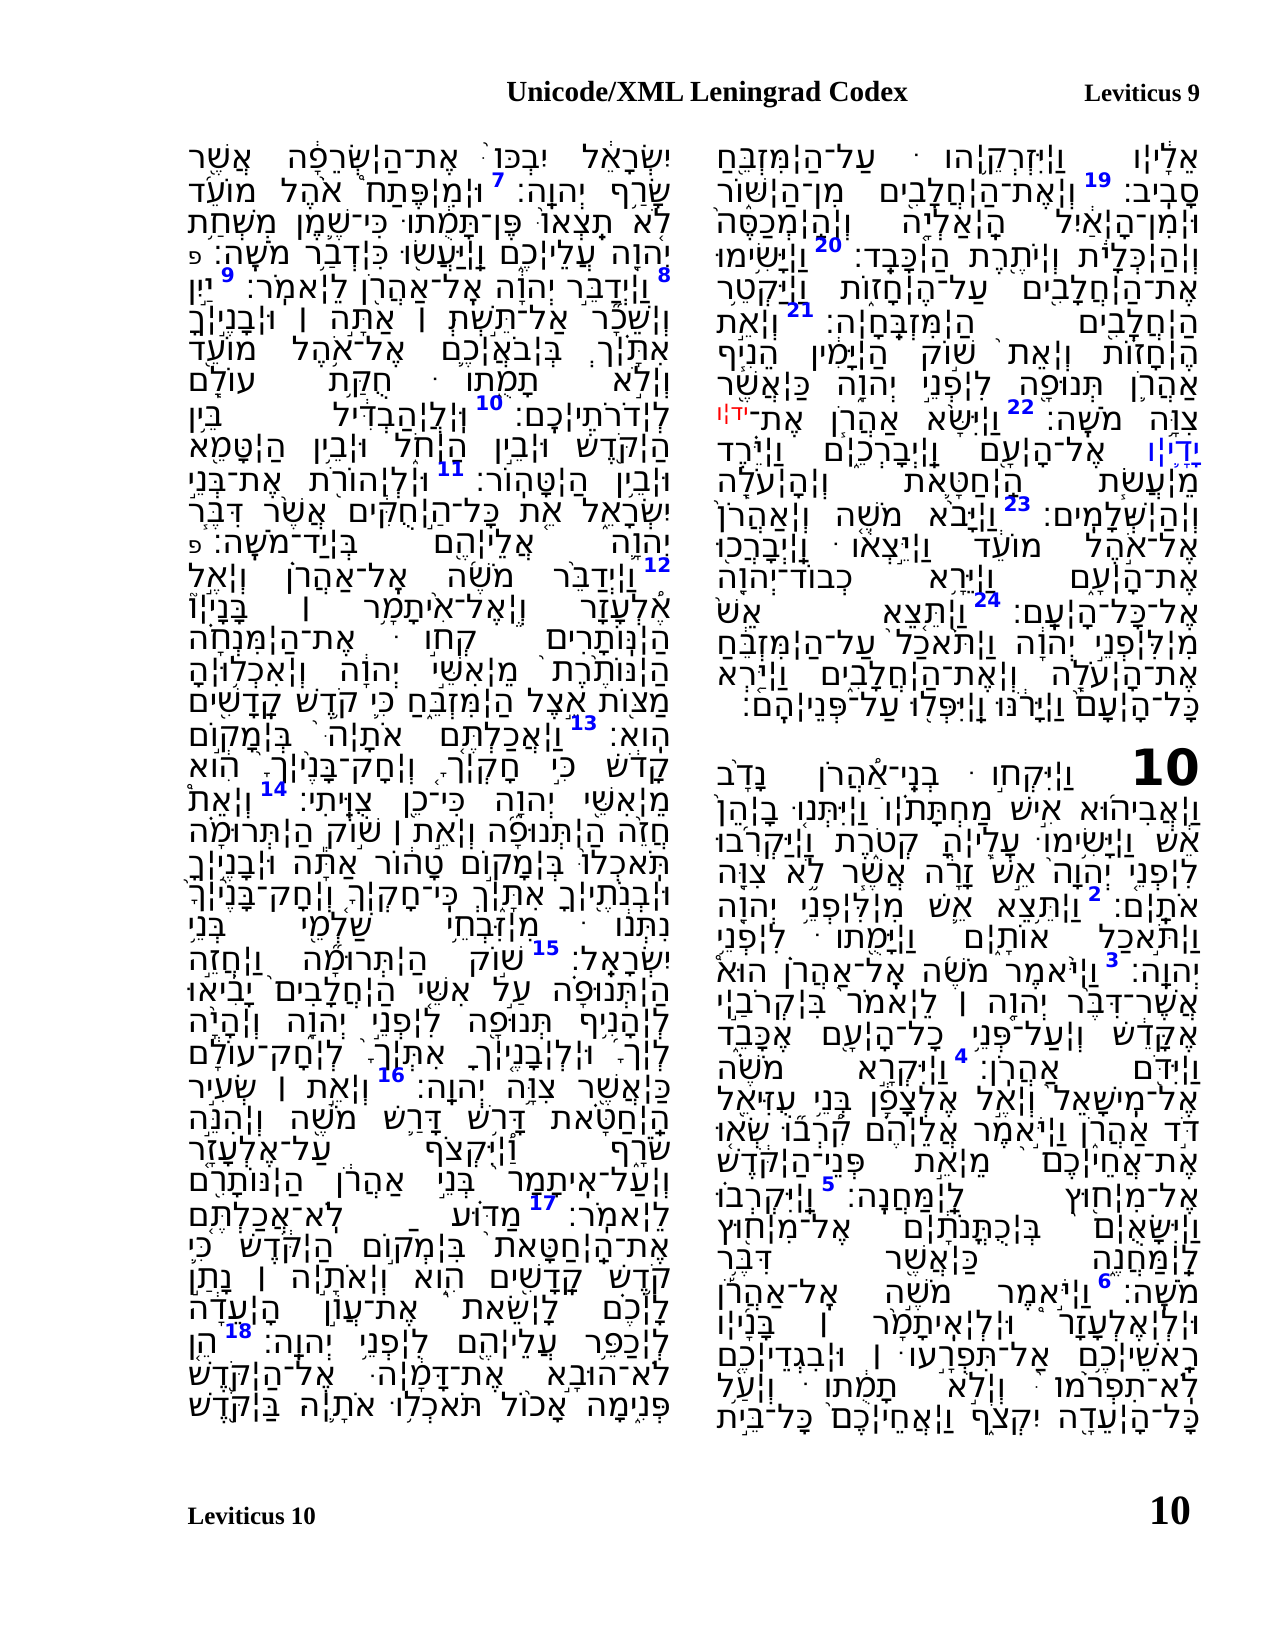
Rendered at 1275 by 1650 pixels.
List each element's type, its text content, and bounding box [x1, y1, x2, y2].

text 10 וַ¦יִּקְח֣וּ בְנֵֽי־אַ֠הֲרֹן נָדָ֨ב וַ¦אֲבִיה֜וּא אִ֣ישׁ מַחְתָּת֗¦וֹ וַ¦יִּתְּנ֤וּ בָ¦הֵן֙ אֵ֔שׁ וַ¦יָּשִׂ֥ימוּ עָלֶ֖י¦הָ קְטֹ֑רֶת וַ¦יַּקְרִ֜בוּ לִ¦פְנֵ֤י יְהוָה֙ אֵ֣שׁ זָרָ֔ה אֲשֶׁ֧ר לֹ֦א צִוָּ֖ה אֹתָֽ¦ם׃ 2 וַ¦תֵּ֥צֵא אֵ֛שׁ מִ¦לִּ¦פְנֵ֥י יְהוָ֖ה וַ¦תֹּ֣אכַל אוֹתָ֑¦ם וַ¦יָּמֻ֖תוּ לִ¦פְנֵ֥י יְהוָֽה׃ 3 וַ¦יֹּ֨אמֶר מֹשֶׁ֜ה אֶֽל־אַהֲרֹ֗ן הוּא֩ אֲשֶׁר־דִּבֶּ֨ר יְהוָ֤ה ׀ לֵ¦אמֹר֙ בִּ¦קְרֹבַ֣¦י אֶקָּדֵ֔שׁ וְ¦עַל־פְּנֵ֥י כָל־הָ¦עָ֖ם אֶכָּבֵ֑ד וַ¦יִּדֹּ֖ם אַהֲרֹֽן׃ 4 וַ¦יִּקְרָ֣א מֹשֶׁ֗ה אֶל־מִֽישָׁאֵל֙ וְ¦אֶ֣ל אֶלְצָפָ֔ן בְּנֵ֥י עֻזִּיאֵ֖ל דֹּ֣ד אַהֲרֹ֑ן וַ¦יֹּ֣אמֶר אֲלֵ¦הֶ֗ם קִ֠רְב֞וּ שְׂא֤וּ אֶת־אֲחֵי¦כֶם֙ מֵ¦אֵ֣ת פְּנֵי־הַ¦קֹּ֔דֶשׁ אֶל־מִ¦ח֖וּץ לַֽ¦מַּחֲנֶֽה׃ 5 וַֽ¦יִּקְרְב֗וּ וַ¦יִּשָּׂאֻ¦ם֙ בְּ¦כֻתֳּנֹתָ֔¦ם אֶל־מִ¦ח֖וּץ לַֽ¦מַּחֲנֶ֑ה כַּ¦אֲשֶׁ֖ר דִּבֶּ֥ר מֹשֶֽׁה׃ 6 וַ¦יֹּ֣אמֶר מֹשֶׁ֣ה אֶֽל־אַהֲרֹ֡ן וּ¦לְ¦אֶלְעָזָר֩ וּ¦לְ¦אִֽיתָמָ֨ר ׀ בָּנָ֜י¦ו רָֽאשֵׁי¦כֶ֥ם אַל־תִּפְרָ֣עוּ ׀ וּ¦בִגְדֵי¦כֶ֤ם לֹֽא־תִפְרֹ֙מוּ֙ וְ¦לֹ֣א תָמֻ֔תוּ וְ¦עַ֥ל כָּל־הָ¦עֵדָ֖ה יִקְצֹ֑ף וַ¦אֲחֵי¦כֶם֙ כָּל־בֵּ֣ית יִשְׂרָאֵ֔ל יִבְכּוּ֙ אֶת־הַ¦שְּׂרֵפָ֔ה אֲשֶׁ֖ר שָׂרַ֥ף יְהוָֽה׃ 7 וּ¦מִ¦פֶּתַח֩ אֹ֨הֶל מוֹעֵ֜ד לֹ֤א תֵֽצְאוּ֙ פֶּן־תָּמֻ֔תוּ כִּי־שֶׁ֛מֶן מִשְׁחַ֥ת יְהוָ֖ה עֲלֵי¦כֶ֑ם וַֽ¦יַּעֲשׂ֖וּ כִּ¦דְבַ֥ר מֹשֶֽׁה׃ פ 8 וַ¦יְדַבֵּ֣ר יְהוָ֔ה אֶֽל־אַהֲרֹ֖ן לֵ¦אמֹֽר׃ 9 יַ֣יִן וְ¦שֵׁכָ֞ר אַל־תֵּ֣שְׁתְּ ׀ אַתָּ֣ה ׀ וּ¦בָנֶ֣י¦ךָ אִתָּ֗¦ךְ בְּ¦בֹאֲ¦כֶ֛ם אֶל־אֹ֥הֶל מוֹעֵ֖ד וְ¦לֹ֣א תָמֻ֑תוּ חֻקַּ֥ת עוֹלָ֖ם לְ¦דֹרֹתֵי¦כֶֽם׃ 10 וּֽ¦לֲ¦הַבְדִּ֔יל בֵּ֥ין הַ¦קֹּ֖דֶשׁ וּ¦בֵ֣ין הַ¦חֹ֑ל וּ¦בֵ֥ין הַ¦טָּמֵ֖א וּ¦בֵ֥ין הַ¦טָּהֽוֹר׃ 11 וּ¦לְ¦הוֹרֹ֖ת אֶת־בְּנֵ֣י יִשְׂרָאֵ֑ל אֵ֚ת כָּל־הַ֣¦חֻקִּ֔ים אֲשֶׁ֨ר דִּבֶּ֧ר יְהוָ֛ה אֲלֵי¦הֶ֖ם בְּ¦יַד־מֹשֶֽׁה׃ פ 12 וַ¦יְדַבֵּ֨ר מֹשֶׁ֜ה אֶֽל־אַהֲרֹ֗ן וְ¦אֶ֣ל אֶ֠לְעָזָר וְ¦אֶל־אִ֨יתָמָ֥ר ׀ בָּנָי¦ו֮ הַ¦נּֽוֹתָרִים֒ קְח֣וּ אֶת־הַ¦מִּנְחָ֗ה הַ¦נּוֹתֶ֙רֶת֙ מֵ¦אִשֵּׁ֣י יְהוָ֔ה וְ¦אִכְל֥וּ¦הָ מַצּ֖וֹת אֵ֣צֶל הַ¦מִּזְבֵּ֑חַ כִּ֛י קֹ֥דֶשׁ קָֽדָשִׁ֖ים הִֽוא׃ 13 וַ¦אֲכַלְתֶּ֤ם אֹתָ¦הּ֙ בְּ¦מָק֣וֹם קָדֹ֔שׁ כִּ֣י חָקְ¦ךָ֤ וְ¦חָק־בָּנֶ֙י¦ךָ֙ הִ֔וא מֵ¦אִשֵּׁ֖י יְהוָ֑ה כִּי־כֵ֖ן צֻוֵּֽיתִי׃ 14 וְ¦אֵת֩ חֲזֵ֨ה הַ¦תְּנוּפָ֜ה וְ¦אֵ֣ת ׀ שׁ֣וֹק הַ¦תְּרוּמָ֗ה תֹּֽאכְלוּ֙ בְּ¦מָק֣וֹם טָה֔וֹר אַתָּ֕ה וּ¦בָנֶ֥י¦ךָ וּ¦בְנֹתֶ֖י¦ךָ אִתָּ֑¦ךְ כִּֽי־חָקְ¦ךָ֤ וְ¦חָק־בָּנֶ֙י¦ךָ֙ נִתְּנ֔וּ מִ¦זִּבְחֵ֥י שַׁלְמֵ֖י בְּנֵ֥י יִשְׂרָאֵֽל׃ 15 שׁ֣וֹק הַ¦תְּרוּמָ֞ה וַ¦חֲזֵ֣ה הַ¦תְּנוּפָ֗ה עַ֣ל אִשֵּׁ֤י הַ¦חֲלָבִים֙ יָבִ֔יאוּ לְ¦הָנִ֥יף תְּנוּפָ֖ה לִ¦פְנֵ֣י יְהוָ֑ה וְ¦הָיָ֨ה לְ¦ךָ֜ וּ¦לְ¦בָנֶ֤י¦ךָ אִתְּ¦ךָ֙ לְ¦חָק־עוֹלָ֔ם כַּ¦אֲשֶׁ֖ר צִוָּ֥ה יְהוָֽה׃ 16 וְ¦אֵ֣ת ׀ שְׂעִ֣יר הַֽ¦חַטָּ֗את דָּרֹ֥שׁ דָּרַ֛שׁ מֹשֶׁ֖ה וְ¦הִנֵּ֣ה שֹׂרָ֑ף וַ֠¦יִּקְצֹף עַל־אֶלְעָזָ֤ר וְ¦עַל־אִֽיתָמָר֙ בְּנֵ֣י אַהֲרֹ֔ן הַ¦נּוֹתָרִ֖ם לֵ¦אמֹֽר׃ 17 מַדּ֗וּעַ לֹֽא־אֲכַלְתֶּ֤ם אֶת־הַֽ¦חַטָּאת֙ בִּ¦מְק֣וֹם הַ¦קֹּ֔דֶשׁ כִּ֛י קֹ֥דֶשׁ קָֽדָשִׁ֖ים הִ֑וא וְ¦אֹתָ֣¦הּ ׀ נָתַ֣ן לָ¦כֶ֗ם לָ¦שֵׂאת֙ אֶת־עֲוֺ֣ן הָ¦עֵדָ֔ה לְ¦כַפֵּ֥ר עֲלֵי¦הֶ֖ם לִ¦פְנֵ֥י יְהוָֽה׃ 18 הֵ֚ן לֹא־הוּבָ֣א אֶת־דָּמָ֔¦הּ אֶל־הַ¦קֹּ֖דֶשׁ פְּנִ֑ימָה אָכ֨וֹל תֹּאכְל֥וּ אֹתָ֛¦הּ בַּ¦קֹּ֖דֶשׁ כַּ¦אֲשֶׁ֥ר צִוֵּֽיתִי׃ 19 וַ¦יְדַבֵּ֨ר אַהֲרֹ֜ן אֶל־מֹשֶׁ֗ה הֵ֣ן הַ֠¦יּוֹם הִקְרִ֨יבוּ אֶת־חַטָּאתָ֤¦ם וְ¦אֶת־עֹֽלָתָ¦ם֙ לִ¦פְנֵ֣י יְהוָ֔ה וַ¦תִּקְרֶ֥אנָה אֹתִ֖¦י כָּ¦אֵ֑לֶּה וְ¦אָכַ֤לְתִּי חַטָּאת֙ הַ¦יּ֔וֹם הַ¦יִּיטַ֖ב בְּ¦עֵינֵ֥י יְהוָֽה׃ 20 וַ¦יִּשְׁמַ֣ע מֹשֶׁ֔ה וַ¦יִּיטַ֖ב בְּ¦עֵינָֽי¦ו׃ פ [716, 739, 1200, 1436]
text 10 וַ¦יִּקְח֣וּ בְנֵֽי־אַ֠הֲרֹן נָדָ֨ב וַ¦אֲבִיה֜וּא אִ֣ישׁ מַחְתָּת֗¦וֹ וַ¦יִּתְּנ֤וּ בָ¦הֵן֙ אֵ֔שׁ וַ¦יָּשִׂ֥ימוּ עָלֶ֖י¦הָ קְטֹ֑רֶת וַ¦יַּקְרִ֜בוּ לִ¦פְנֵ֤י יְהוָה֙ אֵ֣שׁ זָרָ֔ה אֲשֶׁ֧ר לֹ֦א צִוָּ֖ה אֹתָֽ¦ם׃ 2 וַ¦תֵּ֥צֵא אֵ֛שׁ מִ¦לִּ¦פְנֵ֥י יְהוָ֖ה וַ¦תֹּ֣אכַל אוֹתָ֑¦ם וַ¦יָּמֻ֖תוּ לִ¦פְנֵ֥י יְהוָֽה׃ 3 וַ¦יֹּ֨אמֶר מֹשֶׁ֜ה אֶֽל־אַהֲרֹ֗ן הוּא֩ אֲשֶׁר־דִּבֶּ֨ר יְהוָ֤ה ׀ לֵ¦אמֹר֙ בִּ¦קְרֹבַ֣¦י אֶקָּדֵ֔שׁ וְ¦עַל־פְּנֵ֥י כָל־הָ¦עָ֖ם אֶכָּבֵ֑ד וַ¦יִּדֹּ֖ם אַהֲרֹֽן׃ 4 וַ¦יִּקְרָ֣א מֹשֶׁ֗ה אֶל־מִֽישָׁאֵל֙ וְ¦אֶ֣ל אֶלְצָפָ֔ן בְּנֵ֥י עֻזִּיאֵ֖ל דֹּ֣ד אַהֲרֹ֑ן וַ¦יֹּ֣אמֶר אֲלֵ¦הֶ֗ם קִ֠רְב֞וּ שְׂא֤וּ אֶת־אֲחֵי¦כֶם֙ מֵ¦אֵ֣ת פְּנֵי־הַ¦קֹּ֔דֶשׁ אֶל־מִ¦ח֖וּץ לַֽ¦מַּחֲנֶֽה׃ 5 וַֽ¦יִּקְרְב֗וּ וַ¦יִּשָּׂאֻ¦ם֙ בְּ¦כֻתֳּנֹתָ֔¦ם אֶל־מִ¦ח֖וּץ לַֽ¦מַּחֲנֶ֑ה כַּ¦אֲשֶׁ֖ר דִּבֶּ֥ר מֹשֶֽׁה׃ 6 וַ¦יֹּ֣אמֶר מֹשֶׁ֣ה אֶֽל־אַהֲרֹ֡ן וּ¦לְ¦אֶלְעָזָר֩ וּ¦לְ¦אִֽיתָמָ֨ר ׀ בָּנָ֜י¦ו רָֽאשֵׁי¦כֶ֥ם אַל־תִּפְרָ֣עוּ ׀ וּ¦בִגְדֵי¦כֶ֤ם לֹֽא־תִפְרֹ֙מוּ֙ וְ¦לֹ֣א תָמֻ֔תוּ וְ¦עַ֥ל כָּל־הָ¦עֵדָ֖ה יִקְצֹ֑ף וַ¦אֲחֵי¦כֶם֙ כָּל־בֵּ֣ית יִשְׂרָאֵ֔ל יִבְכּוּ֙ אֶת־הַ¦שְּׂרֵפָ֔ה אֲשֶׁ֖ר שָׂרַ֥ף יְהוָֽה׃ 7 וּ¦מִ¦פֶּתַח֩ אֹ֨הֶל מוֹעֵ֜ד לֹ֤א תֵֽצְאוּ֙ פֶּן־תָּמֻ֔תוּ כִּי־שֶׁ֛מֶן מִשְׁחַ֥ת יְהוָ֖ה עֲלֵי¦כֶ֑ם וַֽ¦יַּעֲשׂ֖וּ כִּ¦דְבַ֥ר מֹשֶֽׁה׃ פ 8 וַ¦יְדַבֵּ֣ר יְהוָ֔ה אֶֽל־אַהֲרֹ֖ן לֵ¦אמֹֽר׃ 9 יַ֣יִן וְ¦שֵׁכָ֞ר אַל־תֵּ֣שְׁתְּ ׀ אַתָּ֣ה ׀ וּ¦בָנֶ֣י¦ךָ אִתָּ֗¦ךְ בְּ¦בֹאֲ¦כֶ֛ם אֶל־אֹ֥הֶל מוֹעֵ֖ד וְ¦לֹ֣א תָמֻ֑תוּ חֻקַּ֥ת עוֹלָ֖ם לְ¦דֹרֹתֵי¦כֶֽם׃ 10 וּֽ¦לֲ¦הַבְדִּ֔יל בֵּ֥ין הַ¦קֹּ֖דֶשׁ וּ¦בֵ֣ין הַ¦חֹ֑ל וּ¦בֵ֥ין הַ¦טָּמֵ֖א וּ¦בֵ֥ין הַ¦טָּהֽוֹר׃ 11 וּ¦לְ¦הוֹרֹ֖ת אֶת־בְּנֵ֣י יִשְׂרָאֵ֑ל אֵ֚ת כָּל־הַ֣¦חֻקִּ֔ים אֲשֶׁ֨ר דִּבֶּ֧ר יְהוָ֛ה אֲלֵי¦הֶ֖ם בְּ¦יַד־מֹשֶֽׁה׃ פ 12 וַ¦יְדַבֵּ֨ר מֹשֶׁ֜ה אֶֽל־אַהֲרֹ֗ן וְ¦אֶ֣ל אֶ֠לְעָזָר וְ¦אֶל־אִ֨יתָמָ֥ר ׀ בָּנָי¦ו֮ הַ¦נּֽוֹתָרִים֒ קְח֣וּ אֶת־הַ¦מִּנְחָ֗ה הַ¦נּוֹתֶ֙רֶת֙ מֵ¦אִשֵּׁ֣י יְהוָ֔ה וְ¦אִכְל֥וּ¦הָ מַצּ֖וֹת אֵ֣צֶל הַ¦מִּזְבֵּ֑חַ כִּ֛י קֹ֥דֶשׁ קָֽדָשִׁ֖ים הִֽוא׃ 13 וַ¦אֲכַלְתֶּ֤ם אֹתָ¦הּ֙ בְּ¦מָק֣וֹם קָדֹ֔שׁ כִּ֣י חָקְ¦ךָ֤ וְ¦חָק־בָּנֶ֙י¦ךָ֙ הִ֔וא מֵ¦אִשֵּׁ֖י יְהוָ֑ה כִּי־כֵ֖ן צֻוֵּֽיתִי׃ 14 וְ¦אֵת֩ חֲזֵ֨ה הַ¦תְּנוּפָ֜ה וְ¦אֵ֣ת ׀ שׁ֣וֹק הַ¦תְּרוּמָ֗ה תֹּֽאכְלוּ֙ בְּ¦מָק֣וֹם טָה֔וֹר אַתָּ֕ה וּ¦בָנֶ֥י¦ךָ וּ¦בְנֹתֶ֖י¦ךָ אִתָּ֑¦ךְ כִּֽי־חָקְ¦ךָ֤ וְ¦חָק־בָּנֶ֙י¦ךָ֙ נִתְּנ֔וּ מִ¦זִּבְחֵ֥י שַׁלְמֵ֖י בְּנֵ֥י יִשְׂרָאֵֽל׃ 15 שׁ֣וֹק הַ¦תְּרוּמָ֞ה וַ¦חֲזֵ֣ה הַ¦תְּנוּפָ֗ה עַ֣ל אִשֵּׁ֤י הַ¦חֲלָבִים֙ יָבִ֔יאוּ לְ¦הָנִ֥יף תְּנוּפָ֖ה לִ¦פְנֵ֣י יְהוָ֑ה וְ¦הָיָ֨ה לְ¦ךָ֜ וּ¦לְ¦בָנֶ֤י¦ךָ אִתְּ¦ךָ֙ לְ¦חָק־עוֹלָ֔ם כַּ¦אֲשֶׁ֖ר צִוָּ֥ה יְהוָֽה׃ 16 וְ¦אֵ֣ת ׀ שְׂעִ֣יר הַֽ¦חַטָּ֗את דָּרֹ֥שׁ דָּרַ֛שׁ מֹשֶׁ֖ה וְ¦הִנֵּ֣ה שֹׂרָ֑ף וַ֠¦יִּקְצֹף עַל־אֶלְעָזָ֤ר וְ¦עַל־אִֽיתָמָר֙ בְּנֵ֣י אַהֲרֹ֔ן הַ¦נּוֹתָרִ֖ם לֵ¦אמֹֽר׃ 17 מַדּ֗וּעַ לֹֽא־אֲכַלְתֶּ֤ם אֶת־הַֽ¦חַטָּאת֙ בִּ¦מְק֣וֹם הַ¦קֹּ֔דֶשׁ כִּ֛י קֹ֥דֶשׁ קָֽדָשִׁ֖ים הִ֑וא וְ¦אֹתָ֣¦הּ ׀ נָתַ֣ן לָ¦כֶ֗ם לָ¦שֵׂאת֙ אֶת־עֲוֺ֣ן הָ¦עֵדָ֔ה לְ¦כַפֵּ֥ר עֲלֵי¦הֶ֖ם לִ¦פְנֵ֥י יְהוָֽה׃ 18 הֵ֚ן לֹא־הוּבָ֣א אֶת־דָּמָ֔¦הּ אֶל־הַ¦קֹּ֖דֶשׁ פְּנִ֑ימָה אָכ֨וֹל תֹּאכְל֥וּ אֹתָ֛¦הּ בַּ¦קֹּ֖דֶשׁ כַּ¦אֲשֶׁ֥ר צִוֵּֽיתִי׃ 19 וַ¦יְדַבֵּ֨ר אַהֲרֹ֜ן אֶל־מֹשֶׁ֗ה הֵ֣ן הַ֠¦יּוֹם הִקְרִ֨יבוּ אֶת־חַטָּאתָ֤¦ם וְ¦אֶת־עֹֽלָתָ¦ם֙ לִ¦פְנֵ֣י יְהוָ֔ה וַ¦תִּקְרֶ֥אנָה אֹתִ֖¦י כָּ¦אֵ֑לֶּה וְ¦אָכַ֤לְתִּי חַטָּאת֙ הַ¦יּ֔וֹם הַ¦יִּיטַ֖ב בְּ¦עֵינֵ֥י יְהוָֽה׃ 20 וַ¦יִּשְׁמַ֣ע מֹשֶׁ֔ה וַ¦יִּיטַ֖ב בְּ¦עֵינָֽי¦ו׃ פ [187, 137, 671, 1424]
text 9 וַ¦יְהִי֙ בַּ¦יּ֣וֹם הַ¦שְּׁמִינִ֔י קָרָ֣א מֹשֶׁ֔ה לְ¦אַהֲרֹ֖ן וּ¦לְ¦בָנָ֑י¦ו וּ¦לְ¦זִקְנֵ֖י יִשְׂרָאֵֽל׃ 2 וַ¦יֹּ֣אמֶר אֶֽל־אַהֲרֹ֗ן קַח־לְ֠¦ךָ עֵ֣גֶל בֶּן־בָּקָ֧ר לְ¦חַטָּ֛את וְ¦אַ֥יִל לְ¦עֹלָ֖ה תְּמִימִ֑ם וְ¦הַקְרֵ֖ב לִ¦פְנֵ֥י יְהוָֽה׃ 3 וְ¦אֶל־בְּנֵ֥י יִשְׂרָאֵ֖ל תְּדַבֵּ֣ר לֵ¦אמֹ֑ר קְח֤וּ שְׂעִיר־עִזִּים֙ לְ¦חַטָּ֔את וְ¦עֵ֨גֶל וָ¦כֶ֧בֶשׂ בְּנֵי־שָׁנָ֛ה תְּמִימִ֖ם לְ¦עֹלָֽה׃ 4 וְ¦שׁ֨וֹר וָ¦אַ֜יִל לִ¦שְׁלָמִ֗ים לִ¦זְבֹּ֙חַ֙ לִ¦פְנֵ֣י יְהוָ֔ה וּ¦מִנְחָ֖ה בְּלוּלָ֣ה בַ¦שָּׁ֑מֶן כִּ֣י הַ¦יּ֔וֹם יְהוָ֖ה נִרְאָ֥ה אֲלֵי¦כֶֽם׃ 5 וַ¦יִּקְח֗וּ אֵ֚ת אֲשֶׁ֣ר צִוָּ֣ה מֹשֶׁ֔ה אֶל־פְּנֵ֖י אֹ֣הֶל מוֹעֵ֑ד וַֽ¦יִּקְרְבוּ֙ כָּל־הָ֣¦עֵדָ֔ה וַ¦יַּֽעַמְד֖וּ לִ¦פְנֵ֥י יְהוָֽה׃ 6 וַ¦יֹּ֣אמֶר מֹשֶׁ֔ה זֶ֧ה הַ¦דָּבָ֛ר אֲשֶׁר־צִוָּ֥ה יְהוָ֖ה תַּעֲשׂ֑וּ וְ¦יֵרָ֥א אֲלֵי¦כֶ֖ם כְּב֥וֹד יְהוָֽה׃ 7 וַ¦יֹּ֨אמֶר מֹשֶׁ֜ה אֶֽל־אַהֲרֹ֗ן קְרַ֤ב אֶל־הַ¦מִּזְבֵּ֙חַ֙ וַ¦עֲשֵׂ֞ה אֶת־חַטָּֽאתְ¦ךָ֙ וְ¦אֶת־עֹ֣לָתֶ֔¦ךָ וְ¦כַפֵּ֥ר בַּֽעַדְ¦ךָ֖ וּ¦בְעַ֣ד הָ¦עָ֑ם וַ¦עֲשֵׂ֞ה אֶת־קָרְבַּ֤ן הָ¦עָם֙ וְ¦כַפֵּ֣ר בַּֽעֲדָ֔¦ם כַּ¦אֲשֶׁ֖ר צִוָּ֥ה יְהוָֽה׃ 8 וַ¦יִּקְרַ֥ב אַהֲרֹ֖ן אֶל־הַ¦מִּזְבֵּ֑חַ וַ¦יִּשְׁחַ֛ט אֶת־עֵ֥גֶל הַ¦חַטָּ֖את אֲשֶׁר־לֽ¦וֹ׃ 9 וַ֠¦יַּקְרִבוּ בְּנֵ֨י אַהֲרֹ֣ן אֶת־הַ¦דָּם֮ אֵלָי¦ו֒ וַ¦יִּטְבֹּ֤ל אֶצְבָּע¦וֹ֙ בַּ¦דָּ֔ם וַ¦יִּתֵּ֖ן עַל־קַרְנ֣וֹת הַ¦מִּזְבֵּ֑חַ וְ¦אֶת־הַ¦דָּ֣ם יָצַ֔ק אֶל־יְס֖וֹד הַ¦מִּזְבֵּֽחַ׃ 10 וְ¦אֶת־הַ¦חֵ֨לֶב וְ¦אֶת־הַ¦כְּלָיֹ֜ת וְ¦אֶת־הַ¦יֹּתֶ֤רֶת מִן־הַ¦כָּבֵד֙ מִן־הַ֣¦חַטָּ֔את הִקְטִ֖יר הַ¦מִּזְבֵּ֑חָ¦ה כַּ¦אֲשֶׁ֛ר צִוָּ֥ה יְהוָ֖ה אֶת־מֹשֶֽׁה׃ 11 וְ¦אֶת־הַ¦בָּשָׂ֖ר וְ¦אֶת־הָ¦ע֑וֹר שָׂרַ֣ף בָּ¦אֵ֔שׁ מִ¦ח֖וּץ לַֽ¦מַּחֲנֶֽה׃ 12 וַ¦יִּשְׁחַ֖ט אֶת־הָ¦עֹלָ֑ה וַ֠¦יַּמְצִאוּ בְּנֵ֨י אַהֲרֹ֤ן אֵלָי¦ו֙ אֶת־הַ¦דָּ֔ם וַ¦יִּזְרְקֵ֥¦הוּ עַל־הַ¦מִּזְבֵּ֖חַ סָבִֽיב׃ 13 וְ¦אֶת־הָ¦עֹלָ֗ה הִמְצִ֧יאוּ אֵלָ֛י¦ו לִ¦נְתָחֶ֖י¦הָ וְ¦אֶת־הָ¦רֹ֑אשׁ וַ¦יַּקְטֵ֖ר עַל־הַ¦מִּזְבֵּֽחַ׃ 14 וַ¦יִּרְחַ֥ץ אֶת־הַ¦קֶּ֖רֶב וְ¦אֶת־הַ¦כְּרָעָ֑יִם וַ¦יַּקְטֵ֥ר עַל־הָ¦עֹלָ֖ה הַ¦מִּזְבֵּֽחָ¦ה׃ 15 וַ¦יַּקְרֵ֕ב אֵ֖ת קָרְבַּ֣ן הָ¦עָ֑ם וַ¦יִּקַּ֞ח אֶת־שְׂעִ֤יר הַֽ¦חַטָּאת֙ אֲשֶׁ֣ר לָ¦עָ֔ם וַ¦יִּשְׁחָטֵ֥¦הוּ וַֽ¦יְחַטְּאֵ֖¦הוּ כָּ¦רִאשֽׁוֹן׃ 16 וַ¦יַּקְרֵ֖ב אֶת־הָ¦עֹלָ֑ה וַֽ¦יַּעֲשֶׂ֖¦הָ כַּ¦מִּשְׁפָּֽט׃ 17 וַ¦יַּקְרֵב֮ אֶת־הַ¦מִּנְחָה֒ וַ¦יְמַלֵּ֤א כַפּ¦וֹ֙ מִמֶּ֔¦נָּה וַ¦יַּקְטֵ֖ר עַל־הַ¦מִּזְבֵּ֑חַ מִ¦לְּ¦בַ֖ד עֹלַ֥ת הַ¦בֹּֽקֶר׃ 18 וַ¦יִּשְׁחַ֤ט אֶת־הַ¦שּׁוֹר֙ וְ¦אֶת־הָ¦אַ֔יִל זֶ֥בַח הַ¦שְּׁלָמִ֖ים אֲשֶׁ֣ר לָ¦עָ֑ם וַ֠¦יַּמְצִאוּ בְּנֵ֨י אַהֲרֹ֤ן אֶת־הַ¦דָּם֙ אֵלָ֔י¦ו וַ¦יִּזְרְקֵ֥¦הוּ עַל־הַ¦מִּזְבֵּ֖חַ סָבִֽיב׃ 19 וְ¦אֶת־הַ¦חֲלָבִ֖ים מִן־הַ¦שּׁ֑וֹר וּ¦מִן־הָ¦אַ֔יִל הָֽ¦אַלְיָ֤ה וְ¦הַֽ¦מְכַסֶּה֙ וְ¦הַ¦כְּלָיֹ֔ת וְ¦יֹתֶ֖רֶת הַ¦כָּבֵֽד׃ 20 וַ¦יָּשִׂ֥ימוּ אֶת־הַ¦חֲלָבִ֖ים עַל־הֶ¦חָז֑וֹת וַ¦יַּקְטֵ֥ר הַ¦חֲלָבִ֖ים הַ¦מִּזְבֵּֽחָ¦ה׃ 21 וְ¦אֵ֣ת הֶ¦חָז֗וֹת וְ¦אֵת֙ שׁ֣וֹק הַ¦יָּמִ֔ין הֵנִ֧יף אַהֲרֹ֛ן תְּנוּפָ֖ה לִ¦פְנֵ֣י יְהוָ֑ה כַּ¦אֲשֶׁ֖ר צִוָּ֥ה מֹשֶֽׁה׃ 22 וַ¦יִּשָּׂ֨א אַהֲרֹ֧ן אֶת־יד¦ו יָדָ֛י¦ו אֶל־הָ¦עָ֖ם וַֽ¦יְבָרְכֵ֑¦ם וַ¦יֵּ֗רֶד מֵ¦עֲשֹׂ֧ת הַֽ¦חַטָּ֛את וְ¦הָ¦עֹלָ֖ה וְ¦הַ¦שְּׁלָמִֽים׃ 23 וַ¦יָּבֹ֨א מֹשֶׁ֤ה וְ¦אַהֲרֹן֙ אֶל־אֹ֣הֶל מוֹעֵ֔ד וַ¦יֵּ֣צְא֔וּ וַֽ¦יְבָרֲכ֖וּ אֶת־הָ¦עָ֑ם וַ¦יֵּרָ֥א כְבוֹד־יְהוָ֖ה אֶל־כָּל־הָ¦עָֽם׃ 24 וַ¦תֵּ֤צֵא אֵשׁ֙ מִ¦לִּ¦פְנֵ֣י יְהוָ֔ה וַ¦תֹּ֙אכַל֙ עַל־הַ¦מִּזְבֵּ֔חַ אֶת־הָ¦עֹלָ֖ה וְ¦אֶת־הַ¦חֲלָבִ֑ים וַ¦יַּ֤רְא כָּל־הָ¦עָם֙ וַ¦יָּרֹ֔נּוּ וַֽ¦יִּפְּל֖וּ עַל־פְּנֵי¦הֶֽם׃ [716, 137, 1200, 724]
